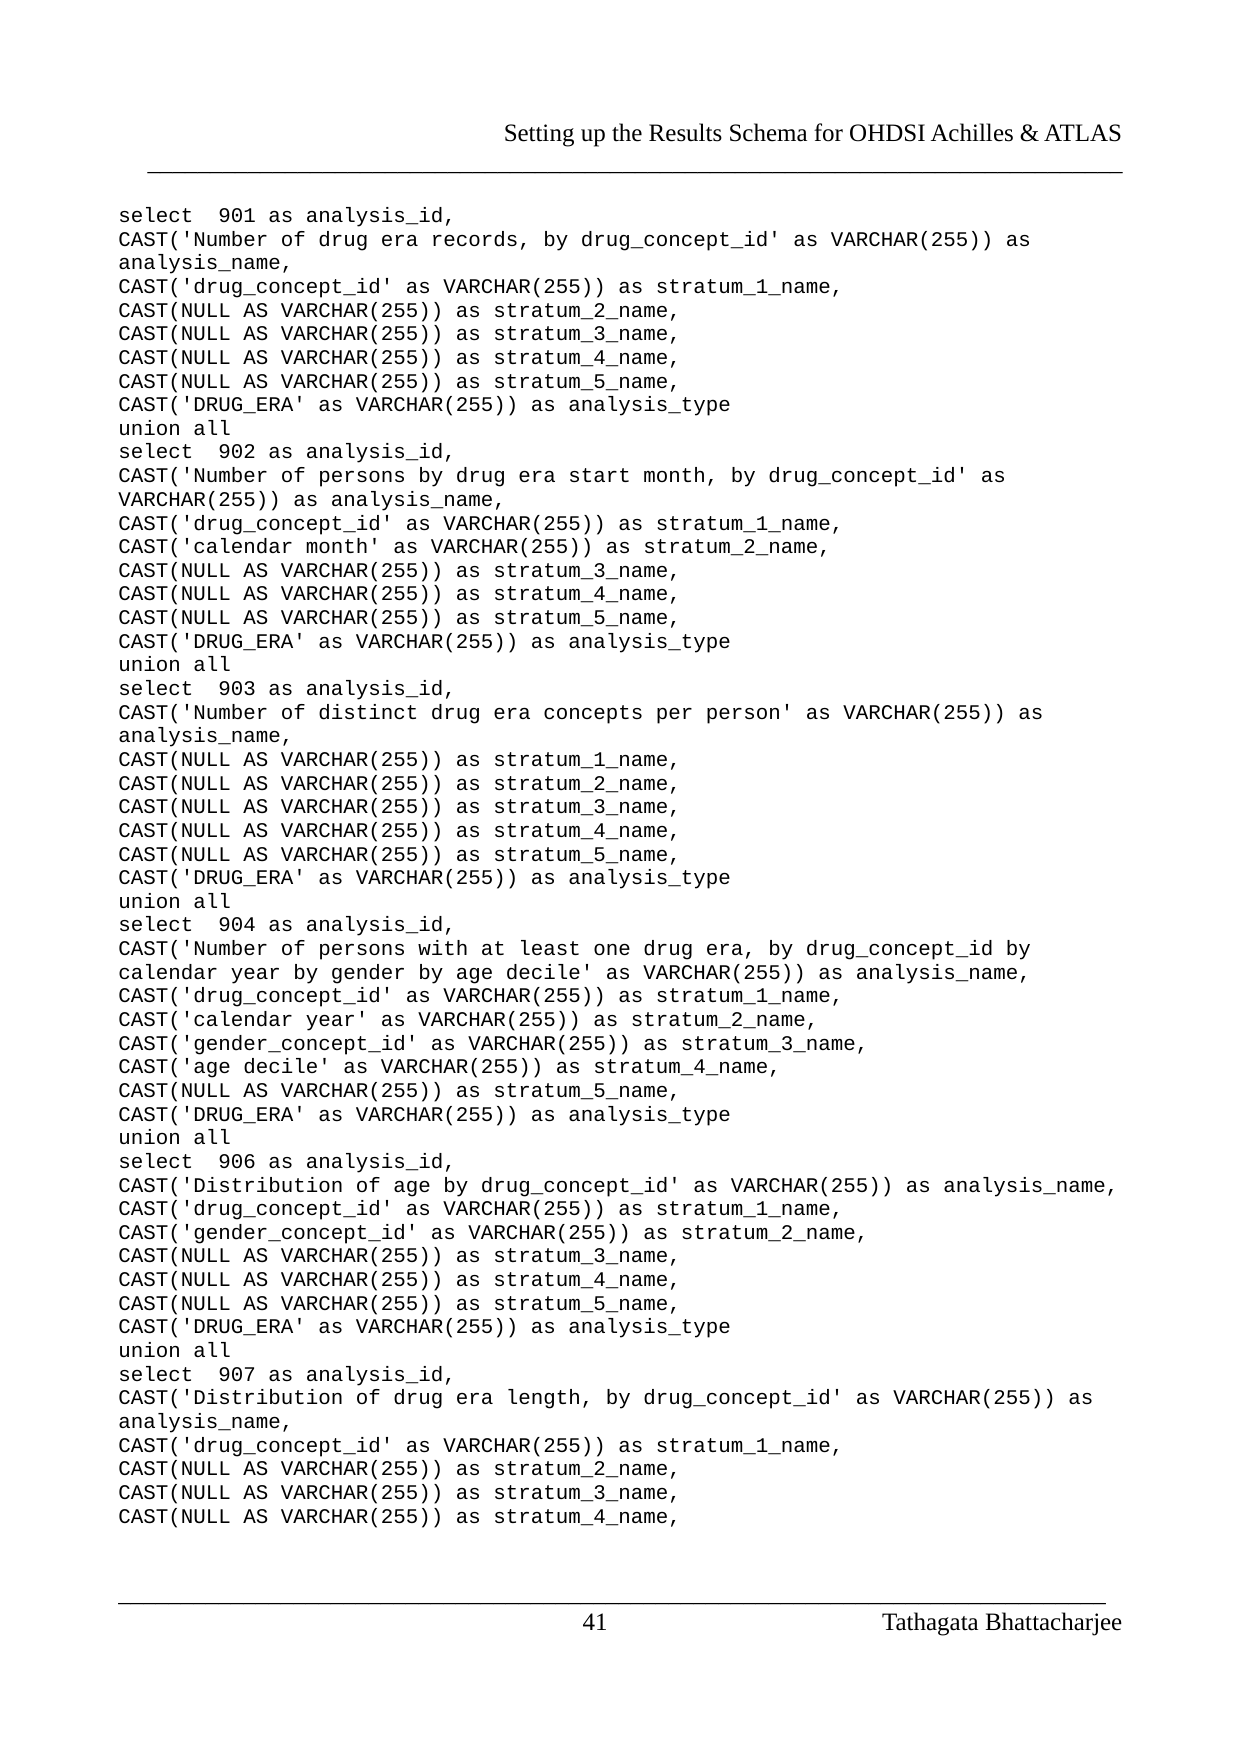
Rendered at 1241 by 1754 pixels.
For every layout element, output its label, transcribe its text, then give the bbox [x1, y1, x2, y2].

text CAST('drug_concept_id' as VARCHAR(255)) as stratum_1_name, [118, 276, 1122, 300]
text CAST(NULL AS VARCHAR(255)) as stratum_4_name, [118, 583, 1122, 607]
text CAST('Number of persons by drug era start month, by drug_concept_id' as VARCHAR(255)) as analysis_name, [118, 465, 1122, 512]
text CAST(NULL AS VARCHAR(255)) as stratum_3_name, [118, 560, 1122, 583]
text union all [118, 654, 1122, 678]
text CAST('drug_concept_id' as VARCHAR(255)) as stratum_1_name, [118, 1198, 1122, 1222]
text CAST(NULL AS VARCHAR(255)) as stratum_2_name, [118, 300, 1122, 323]
text CAST(NULL AS VARCHAR(255)) as stratum_4_name, [118, 820, 1122, 843]
text union all [118, 1340, 1122, 1364]
text CAST('Distribution of drug era length, by drug_concept_id' as VARCHAR(255)) as analysis_name, [118, 1387, 1122, 1435]
text CAST(NULL AS VARCHAR(255)) as stratum_3_name, [118, 323, 1122, 347]
text CAST(NULL AS VARCHAR(255)) as stratum_4_name, [118, 1269, 1122, 1293]
text select 901 as analysis_id, [118, 205, 1122, 229]
text CAST(NULL AS VARCHAR(255)) as stratum_5_name, [118, 1293, 1122, 1316]
text union all [118, 418, 1122, 442]
text CAST('DRUG_ERA' as VARCHAR(255)) as analysis_type [118, 631, 1122, 654]
text union all [118, 1127, 1122, 1151]
text CAST('gender_concept_id' as VARCHAR(255)) as stratum_3_name, [118, 1033, 1122, 1056]
text CAST(NULL AS VARCHAR(255)) as stratum_5_name, [118, 843, 1122, 867]
text CAST('Number of persons with at least one drug era, by drug_concept_id by calendar year by gender by age decile' as VARCHAR(255)) as analysis_name, [118, 938, 1122, 985]
text CAST('Number of distinct drug era concepts per person' as VARCHAR(255)) as analysis_name, [118, 702, 1122, 749]
text select 903 as analysis_id, [118, 678, 1122, 702]
text CAST(NULL AS VARCHAR(255)) as stratum_2_name, [118, 1458, 1122, 1482]
text CAST('DRUG_ERA' as VARCHAR(255)) as analysis_type [118, 1104, 1122, 1127]
text select 904 as analysis_id, [118, 914, 1122, 938]
text CAST('gender_concept_id' as VARCHAR(255)) as stratum_2_name, [118, 1222, 1122, 1246]
text select 907 as analysis_id, [118, 1364, 1122, 1387]
text CAST(NULL AS VARCHAR(255)) as stratum_3_name, [118, 1482, 1122, 1506]
text CAST('age decile' as VARCHAR(255)) as stratum_4_name, [118, 1056, 1122, 1080]
text CAST('DRUG_ERA' as VARCHAR(255)) as analysis_type [118, 394, 1122, 418]
text CAST('drug_concept_id' as VARCHAR(255)) as stratum_1_name, [118, 512, 1122, 536]
text select 906 as analysis_id, [118, 1151, 1122, 1174]
text CAST('calendar year' as VARCHAR(255)) as stratum_2_name, [118, 1009, 1122, 1033]
text CAST(NULL AS VARCHAR(255)) as stratum_5_name, [118, 1080, 1122, 1104]
text CAST(NULL AS VARCHAR(255)) as stratum_1_name, [118, 749, 1122, 773]
text CAST('drug_concept_id' as VARCHAR(255)) as stratum_1_name, [118, 985, 1122, 1009]
text CAST(NULL AS VARCHAR(255)) as stratum_3_name, [118, 1246, 1122, 1269]
text CAST('drug_concept_id' as VARCHAR(255)) as stratum_1_name, [118, 1435, 1122, 1458]
text CAST(NULL AS VARCHAR(255)) as stratum_4_name, [118, 347, 1122, 371]
text CAST('DRUG_ERA' as VARCHAR(255)) as analysis_type [118, 867, 1122, 891]
text CAST('Number of drug era records, by drug_concept_id' as VARCHAR(255)) as analysis_name, [118, 229, 1122, 276]
text CAST('DRUG_ERA' as VARCHAR(255)) as analysis_type [118, 1316, 1122, 1340]
text CAST(NULL AS VARCHAR(255)) as stratum_2_name, [118, 773, 1122, 796]
text CAST(NULL AS VARCHAR(255)) as stratum_5_name, [118, 607, 1122, 631]
text union all [118, 891, 1122, 914]
text CAST(NULL AS VARCHAR(255)) as stratum_5_name, [118, 371, 1122, 394]
text select 902 as analysis_id, [118, 442, 1122, 465]
text CAST('Distribution of age by drug_concept_id' as VARCHAR(255)) as analysis_name, [118, 1174, 1122, 1198]
text CAST(NULL AS VARCHAR(255)) as stratum_4_name, [118, 1506, 1122, 1529]
text CAST('calendar month' as VARCHAR(255)) as stratum_2_name, [118, 536, 1122, 560]
text CAST(NULL AS VARCHAR(255)) as stratum_3_name, [118, 796, 1122, 820]
